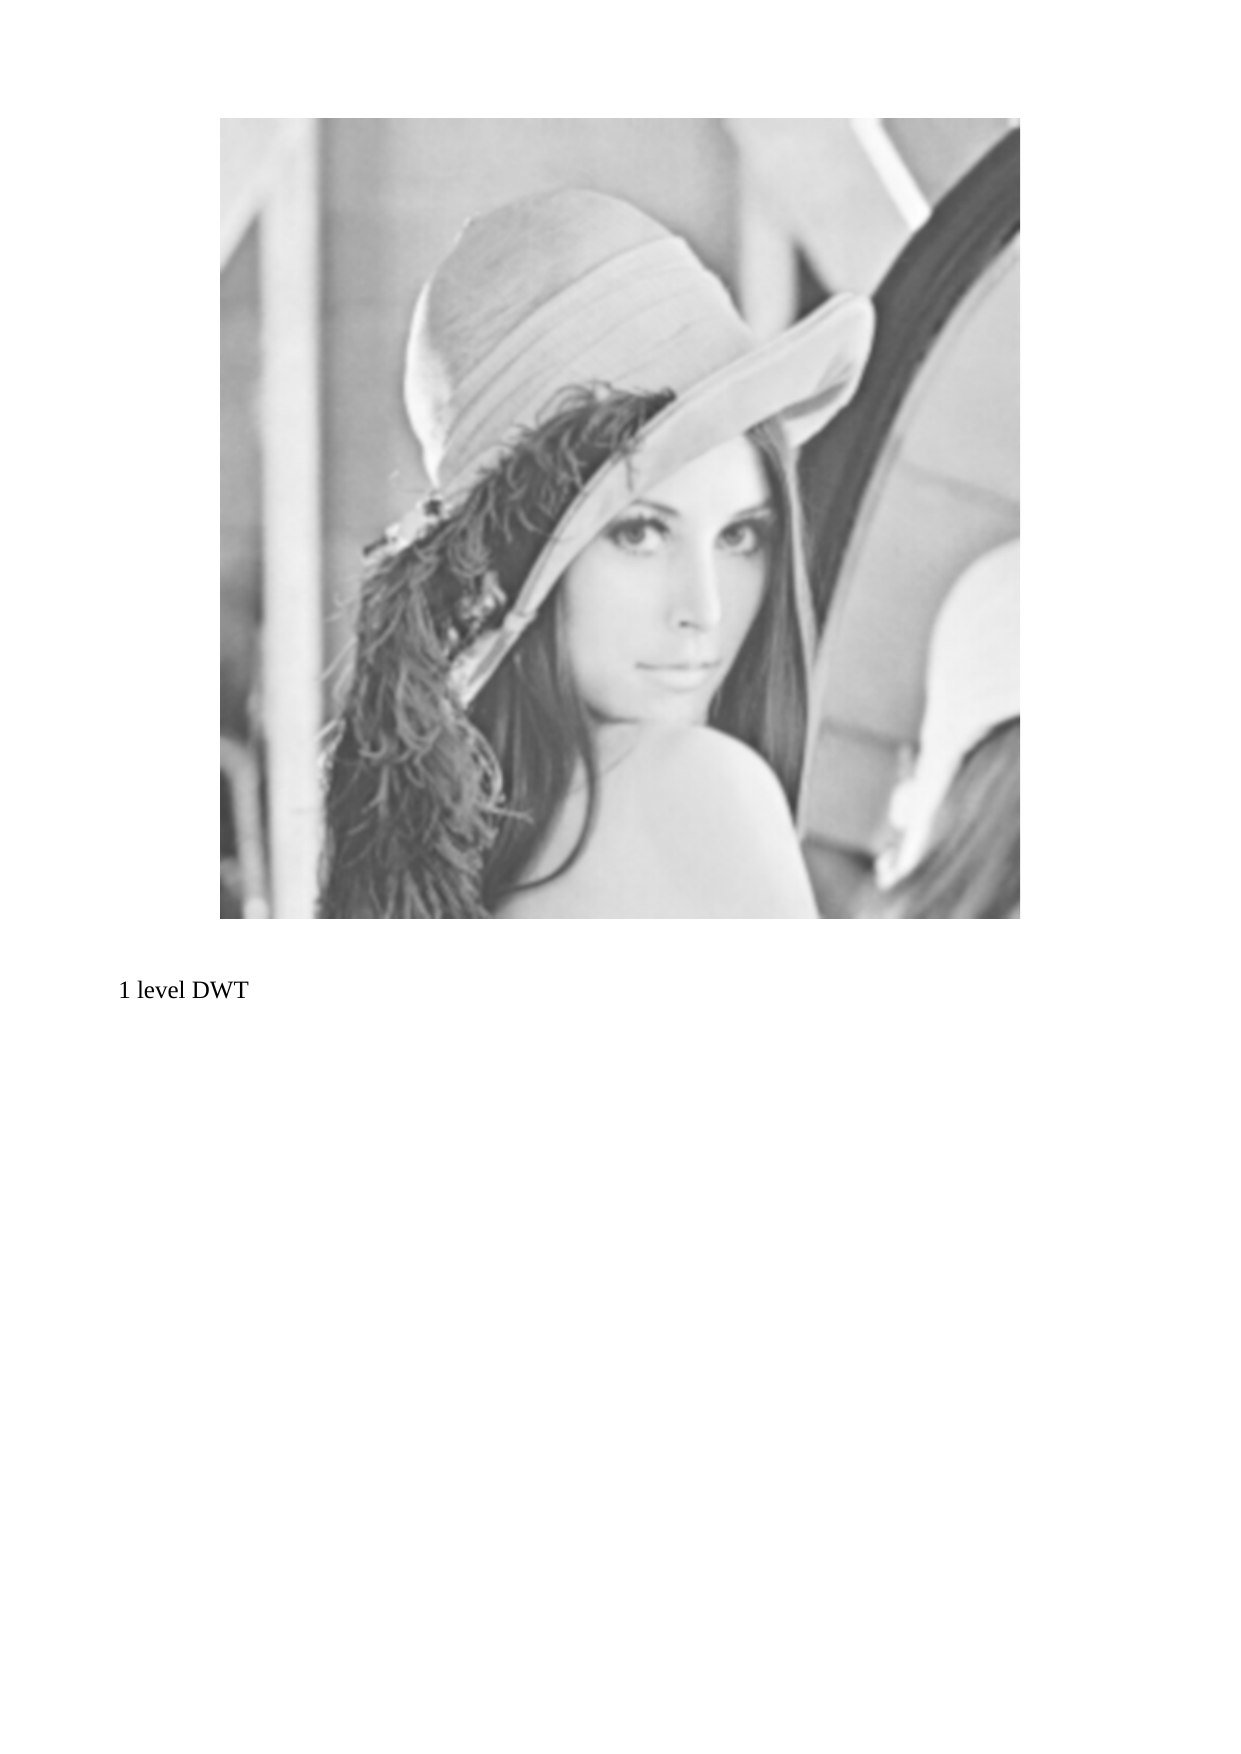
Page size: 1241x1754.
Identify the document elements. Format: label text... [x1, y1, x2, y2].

text 1 level DWT [118, 976, 1122, 1004]
picture [220, 118, 1020, 919]
